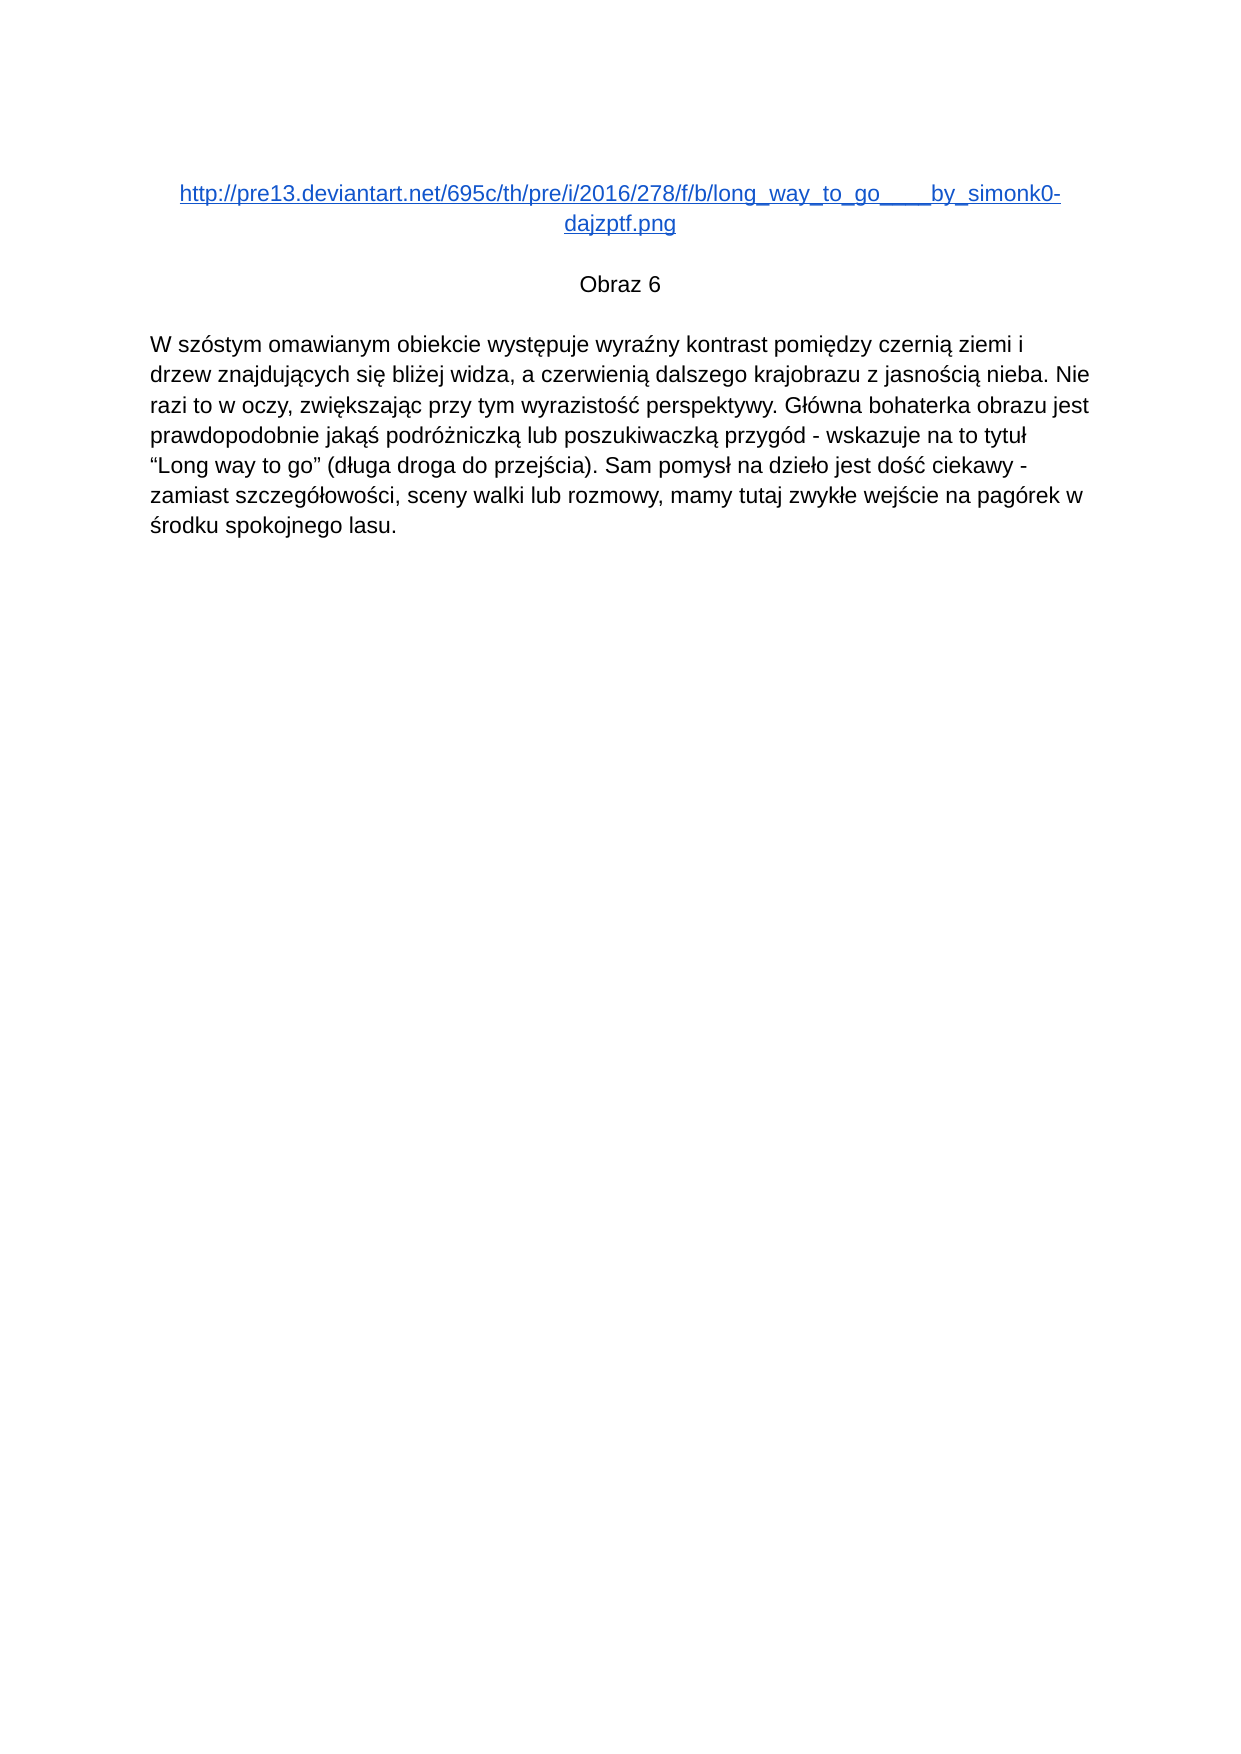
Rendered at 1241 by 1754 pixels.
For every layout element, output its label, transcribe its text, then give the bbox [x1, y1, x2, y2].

text Obraz 6 [150, 271, 1090, 297]
text W szóstym omawianym obiekcie występuje wyraźny kontrast pomiędzy czernią ziemi i drzew znajdujących się bliżej widza, a czerwienią dalszego krajobrazu z jasnością nieba. Nie razi to w oczy, zwiększając przy tym wyrazistość perspektywy. Główna bohaterka obrazu jest prawdopodobnie jakąś podróżniczką lub poszukiwaczką przygód - wskazuje na to tytuł “Long way to go” (długa droga do przejścia). Sam pomysł na dzieło jest dość ciekawy - zamiast szczegółowości, sceny walki lub rozmowy, mamy tutaj zwykłe wejście na pagórek w środku spokojnego lasu. [150, 331, 1090, 539]
text http://pre13.deviantart.net/695c/th/pre/i/2016/278/f/b/long_way_to_go____by_simonk0-dajzptf.png [150, 180, 1090, 237]
